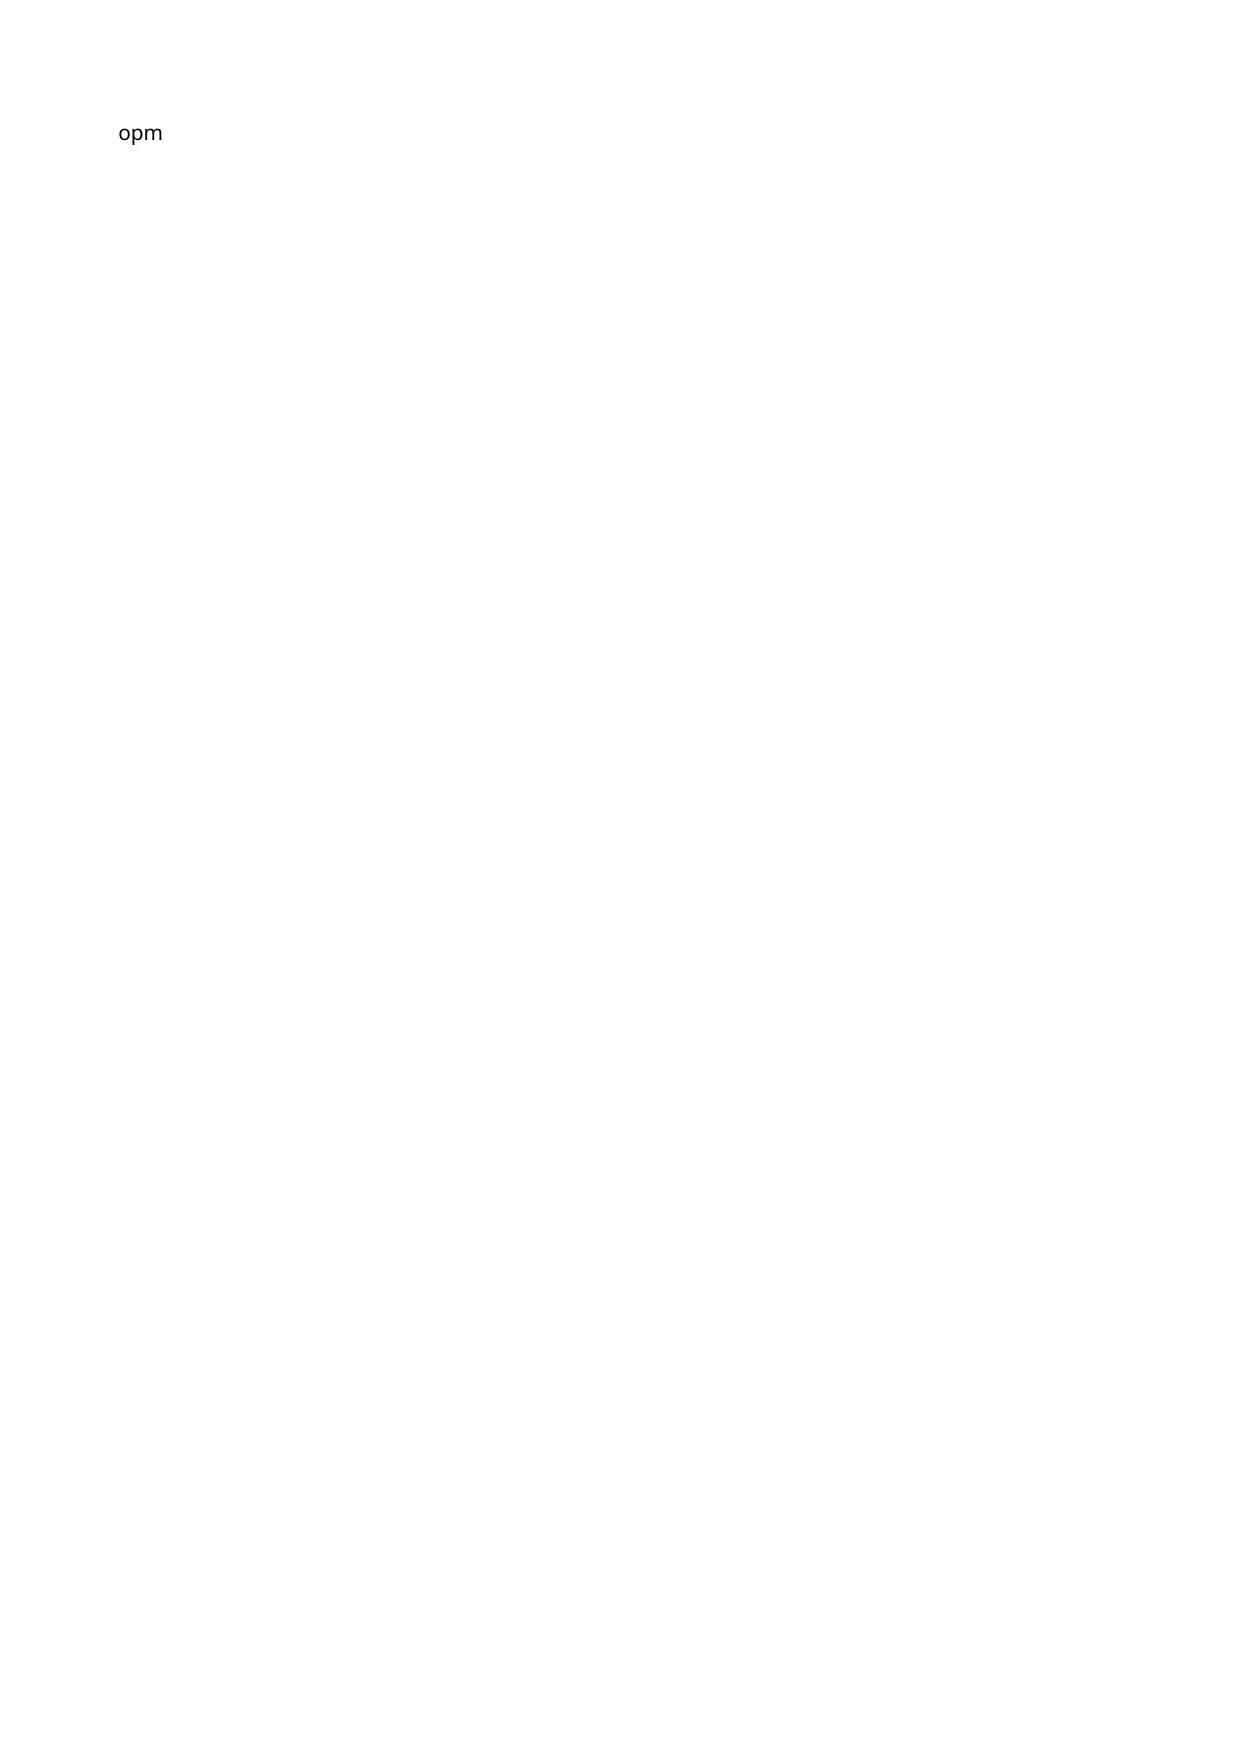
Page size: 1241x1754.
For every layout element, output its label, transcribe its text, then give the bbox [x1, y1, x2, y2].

text opm [118, 118, 1122, 147]
